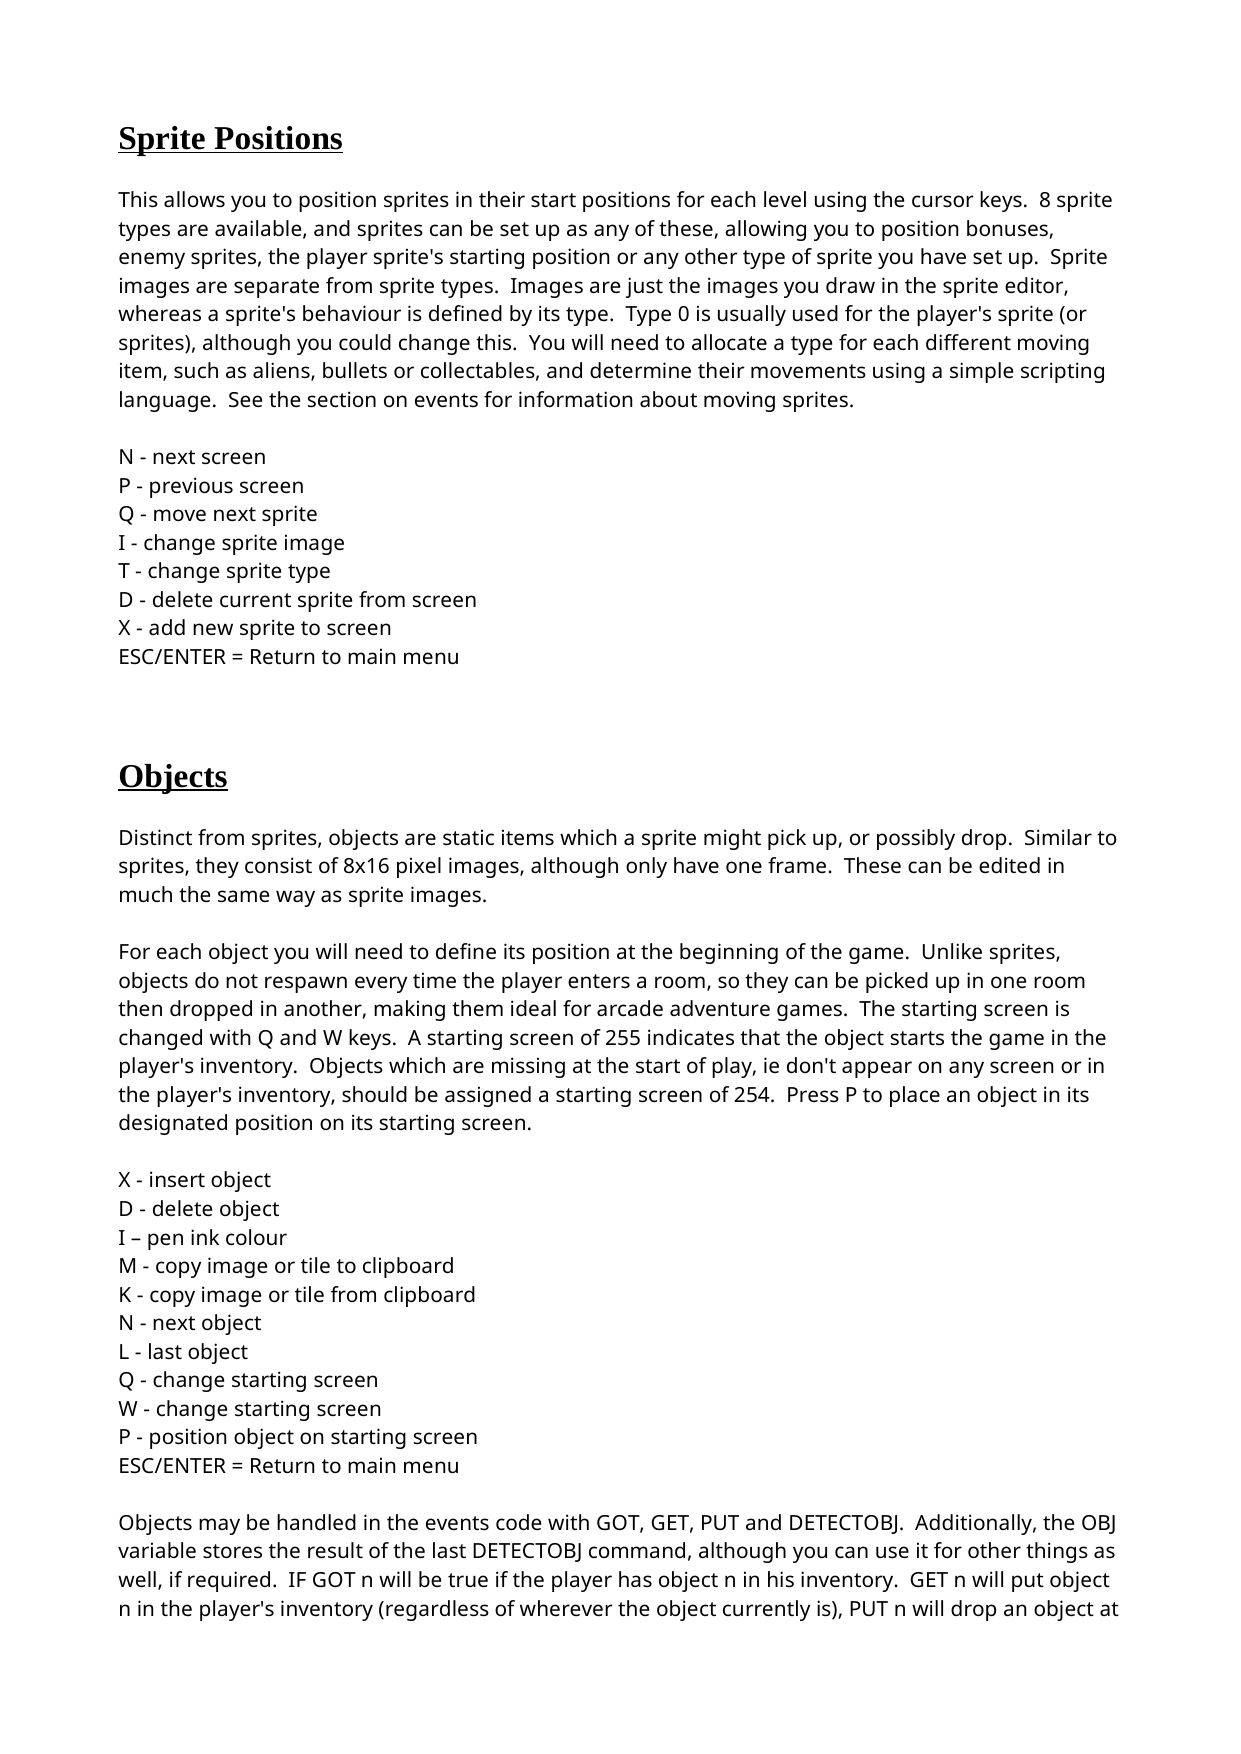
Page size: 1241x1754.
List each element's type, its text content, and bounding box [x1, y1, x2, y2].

text I - change sprite image [118, 528, 1122, 556]
text ESC/ENTER = Return to main menu [118, 642, 1122, 670]
text P - position object on starting screen [118, 1422, 1122, 1451]
text P - previous screen [118, 471, 1122, 499]
text X - add new sprite to screen [118, 613, 1122, 642]
text N - next screen [118, 442, 1122, 471]
text Q - change starting screen [118, 1365, 1122, 1394]
text Q - move next sprite [118, 499, 1122, 528]
text Objects [118, 756, 1122, 794]
text D - delete object [118, 1194, 1122, 1222]
text N - next object [118, 1308, 1122, 1337]
text M - copy image or tile to clipboard [118, 1251, 1122, 1279]
text Sprite Positions [118, 118, 1122, 157]
text T - change sprite type [118, 556, 1122, 585]
text L - last object [118, 1337, 1122, 1365]
text This allows you to position sprites in their start positions for each level using the cursor keys. 8 sprite types are available, and sprites can be set up as any of these, allowing you to position bonuses, enemy sprites, the player sprite's starting position or any other type of sprite you have set up. Sprite images are separate from sprite types. Images are just the images you draw in the sprite editor, whereas a sprite's behaviour is defined by its type. Type 0 is usually used for the player's sprite (or sprites), although you could change this. You will need to allocate a type for each different moving item, such as aliens, bullets or collectables, and determine their movements using a simple scripting language. See the section on events for information about moving sprites. [118, 185, 1122, 413]
text I – pen ink colour [118, 1222, 1122, 1251]
text W - change starting screen [118, 1394, 1122, 1422]
text For each object you will need to define its position at the beginning of the game. Unlike sprites, objects do not respawn every time the player enters a room, so they can be picked up in one room then dropped in another, making them ideal for arcade adventure games. The starting screen is changed with Q and W keys. A starting screen of 255 indicates that the object starts the game in the player's inventory. Objects which are missing at the start of play, ie don't appear on any screen or in the player's inventory, should be assigned a starting screen of 254. Press P to place an object in its designated position on its starting screen. [118, 937, 1122, 1137]
text D - delete current sprite from screen [118, 585, 1122, 613]
text X - insert object [118, 1165, 1122, 1194]
text Objects may be handled in the events code with GOT, GET, PUT and DETECTOBJ. Additionally, the OBJ variable stores the result of the last DETECTOBJ command, although you can use it for other things as well, if required. IF GOT n will be true if the player has object n in his inventory. GET n will put object n in the player's inventory (regardless of wherever the object currently is), PUT n will drop an object at [118, 1508, 1122, 1622]
text Distinct from sprites, objects are static items which a sprite might pick up, or possibly drop. Similar to sprites, they consist of 8x16 pixel images, although only have one frame. These can be edited in much the same way as sprite images. [118, 823, 1122, 908]
text ESC/ENTER = Return to main menu [118, 1451, 1122, 1479]
text K - copy image or tile from clipboard [118, 1279, 1122, 1308]
